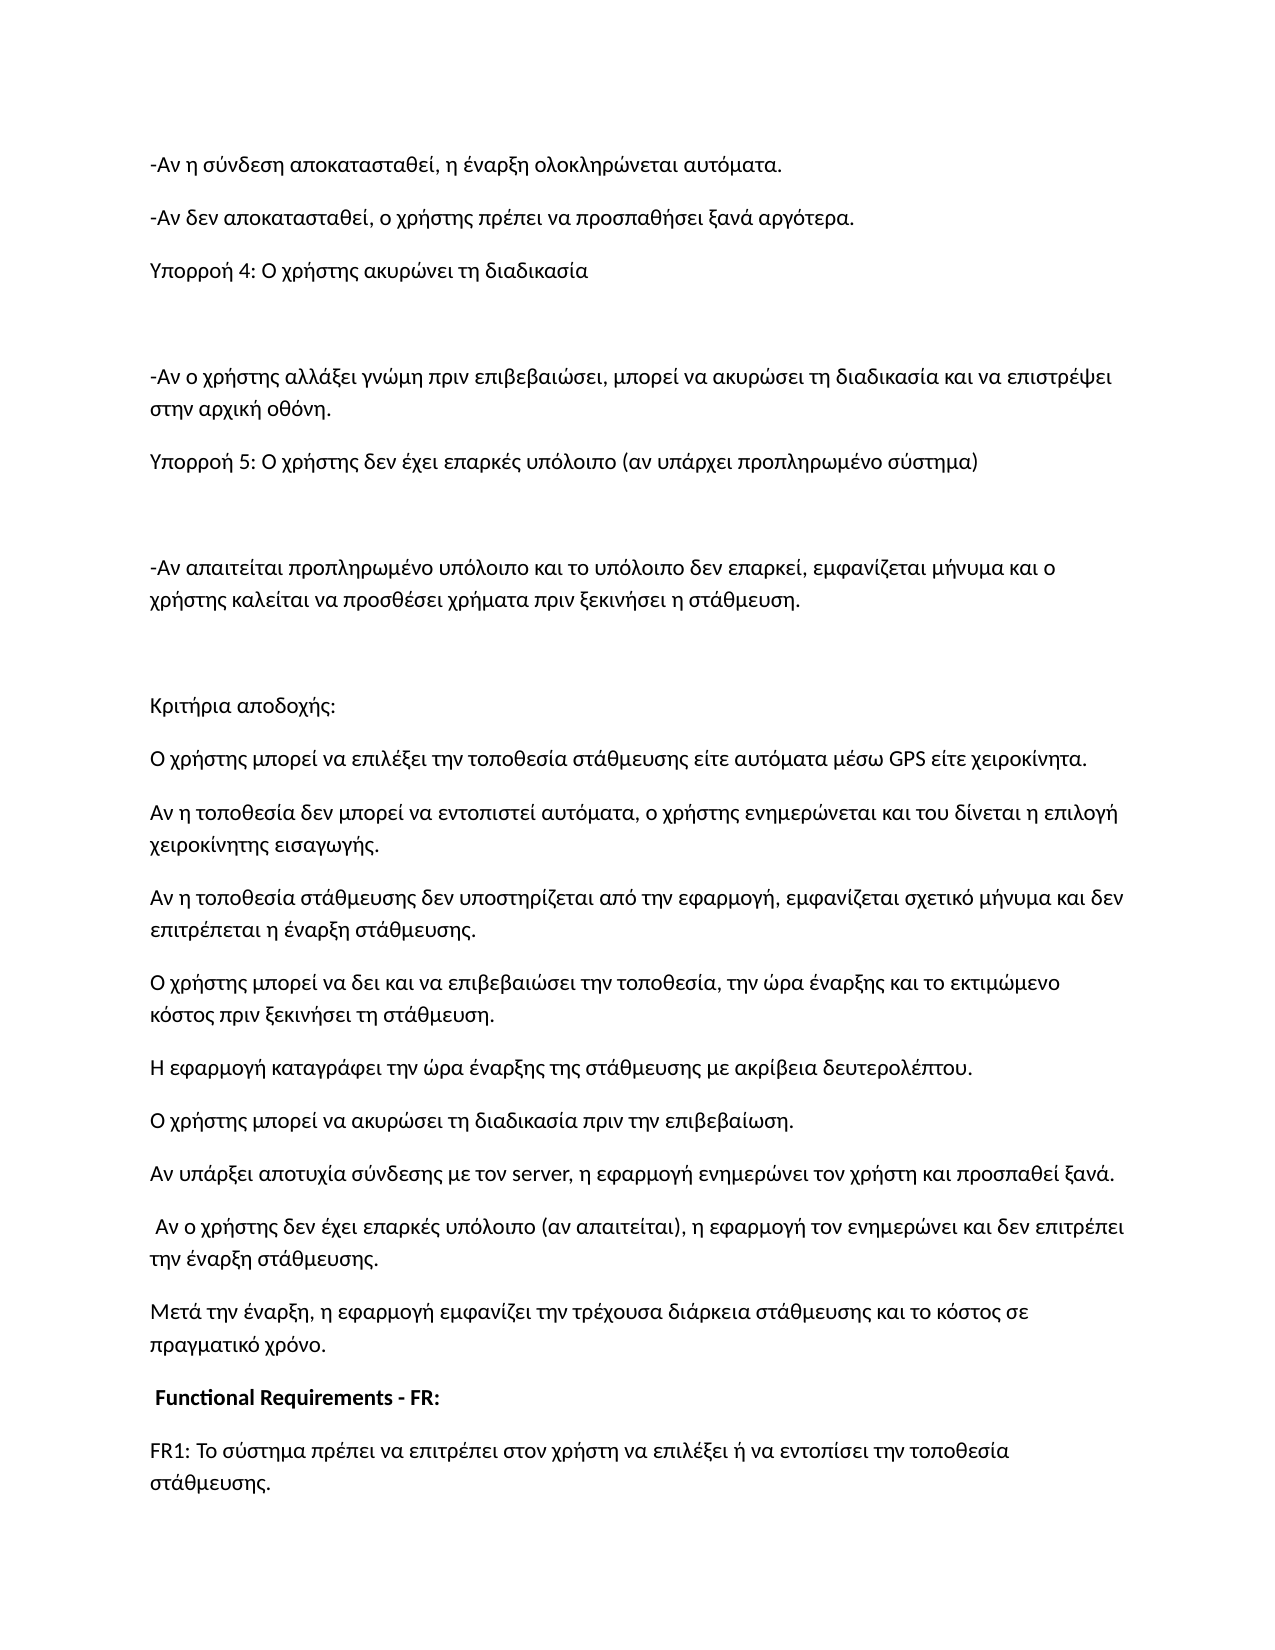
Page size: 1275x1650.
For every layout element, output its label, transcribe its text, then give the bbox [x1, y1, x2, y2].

text Ο χρήστης μπορεί να επιλέξει την τοποθεσία στάθμευσης είτε αυτόματα μέσω GPS είτε χειροκίνητα. [150, 744, 1125, 773]
text Ο χρήστης μπορεί να δει και να επιβεβαιώσει την τοποθεσία, την ώρα έναρξης και το εκτιμώμενο κόστος πριν ξεκινήσει τη στάθμευση. [150, 968, 1125, 1028]
text FR1: Το σύστημα πρέπει να επιτρέπει στον χρήστη να επιλέξει ή να εντοπίσει την τοποθεσία στάθμευσης. [150, 1436, 1125, 1496]
text -Αν ο χρήστης αλλάξει γνώμη πριν επιβεβαιώσει, μπορεί να ακυρώσει τη διαδικασία και να επιστρέψει στην αρχική οθόνη. [150, 362, 1125, 422]
text Αν η τοποθεσία στάθμευσης δεν υποστηρίζεται από την εφαρμογή, εμφανίζεται σχετικό μήνυμα και δεν επιτρέπεται η έναρξη στάθμευσης. [150, 883, 1125, 943]
text Ο χρήστης μπορεί να ακυρώσει τη διαδικασία πριν την επιβεβαίωση. [150, 1106, 1125, 1134]
text Functional Requirements - FR: [150, 1383, 1125, 1411]
text -Αν η σύνδεση αποκατασταθεί, η έναρξη ολοκληρώνεται αυτόματα. [150, 150, 1125, 178]
text Αν η τοποθεσία δεν μπορεί να εντοπιστεί αυτόματα, ο χρήστης ενημερώνεται και του δίνεται η επιλογή χειροκίνητης εισαγωγής. [150, 798, 1125, 858]
text -Αν δεν αποκατασταθεί, ο χρήστης πρέπει να προσπαθήσει ξανά αργότερα. [150, 203, 1125, 231]
text Η εφαρμογή καταγράφει την ώρα έναρξης της στάθμευσης με ακρίβεια δευτερολέπτου. [150, 1053, 1125, 1081]
text Αν υπάρξει αποτυχία σύνδεσης με τον server, η εφαρμογή ενημερώνει τον χρήστη και προσπαθεί ξανά. [150, 1159, 1125, 1187]
text Υπορροή 4: Ο χρήστης ακυρώνει τη διαδικασία [150, 256, 1125, 284]
text Αν ο χρήστης δεν έχει επαρκές υπόλοιπο (αν απαιτείται), η εφαρμογή τον ενημερώνει και δεν επιτρέπει την έναρξη στάθμευσης. [150, 1212, 1125, 1272]
text Κριτήρια αποδοχής: [150, 692, 1125, 719]
text Μετά την έναρξη, η εφαρμογή εμφανίζει την τρέχουσα διάρκεια στάθμευσης και το κόστος σε πραγματικό χρόνο. [150, 1297, 1125, 1358]
text Υπορροή 5: Ο χρήστης δεν έχει επαρκές υπόλοιπο (αν υπάρχει προπληρωμένο σύστημα) [150, 447, 1125, 475]
text -Αν απαιτείται προπληρωμένο υπόλοιπο και το υπόλοιπο δεν επαρκεί, εμφανίζεται μήνυμα και ο χρήστης καλείται να προσθέσει χρήματα πριν ξεκινήσει η στάθμευση. [150, 553, 1125, 613]
